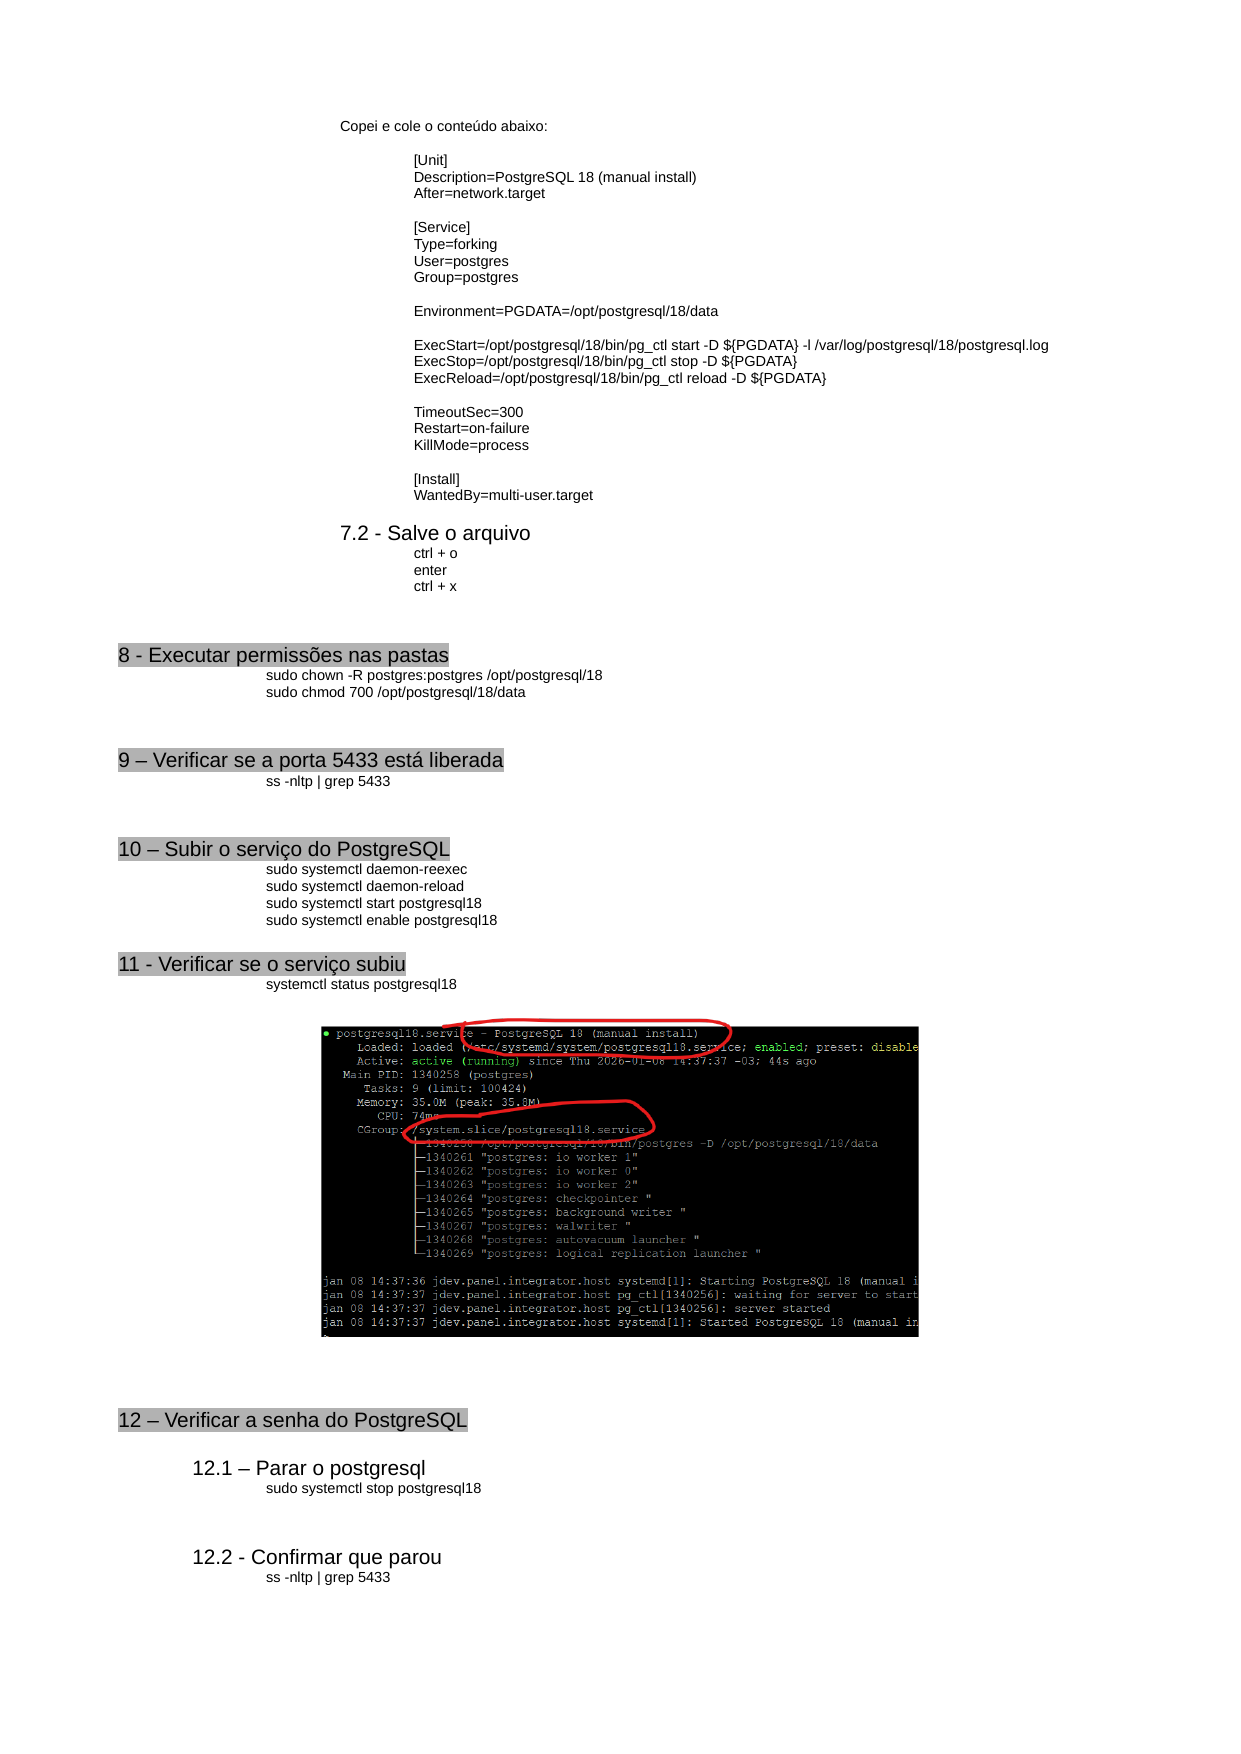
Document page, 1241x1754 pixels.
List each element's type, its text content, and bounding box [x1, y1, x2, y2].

text 12 – Verificar a senha do PostgreSQL [118, 1408, 1122, 1432]
text WantedBy=multi-user.target [413, 487, 1122, 504]
text sudo systemctl daemon-reload [266, 878, 1122, 894]
text ExecStop=/opt/postgresql/18/bin/pg_ctl stop -D ${PGDATA} [413, 353, 1122, 370]
text sudo systemctl daemon-reexec [266, 861, 1122, 878]
text User=postgres [413, 252, 1122, 269]
text enter [413, 561, 1122, 578]
text sudo chmod 700 /opt/postgresql/18/data [266, 683, 1122, 700]
picture [321, 1016, 919, 1337]
text 11 - Verificar se o serviço subiu [118, 952, 1122, 976]
text 9 – Verificar se a porta 5433 está liberada [118, 748, 1122, 772]
text ExecStart=/opt/postgresql/18/bin/pg_ctl start -D ${PGDATA} -l /var/log/postgresql/18/postgresql.log [413, 336, 1122, 353]
text ss -nltp | grep 5433 [266, 772, 1122, 789]
text After=network.target [413, 185, 1122, 202]
text ctrl + o [413, 544, 1122, 561]
text 8 - Executar permissões nas pastas [118, 643, 1122, 667]
text KillMode=process [413, 437, 1122, 453]
text Description=PostgreSQL 18 (manual install) [413, 168, 1122, 185]
text Restart=on-failure [413, 420, 1122, 437]
text [Unit] [413, 152, 1122, 168]
text ss -nltp | grep 5433 [266, 1569, 1122, 1586]
text ExecReload=/opt/postgresql/18/bin/pg_ctl reload -D ${PGDATA} [413, 370, 1122, 386]
text systemctl status postgresql18 [266, 976, 1122, 993]
text sudo systemctl start postgresql18 [266, 894, 1122, 911]
text sudo chown -R postgres:postgres /opt/postgresql/18 [266, 667, 1122, 683]
text Environment=PGDATA=/opt/postgresql/18/data [413, 303, 1122, 319]
text Group=postgres [413, 269, 1122, 286]
text ctrl + x [413, 578, 1122, 595]
text 12.1 – Parar o postgresql [192, 1456, 1122, 1480]
text [Service] [413, 219, 1122, 236]
text [Install] [413, 470, 1122, 487]
text sudo systemctl enable postgresql18 [266, 911, 1122, 928]
text sudo systemctl stop postgresql18 [266, 1480, 1122, 1497]
text 12.2 - Confirmar que parou [192, 1545, 1122, 1569]
text TimeoutSec=300 [413, 403, 1122, 420]
text 10 – Subir o serviço do PostgreSQL [118, 837, 1122, 861]
text Type=forking [413, 236, 1122, 252]
text Copei e cole o conteúdo abaixo: [340, 118, 1122, 135]
text 7.2 - Salve o arquivo [340, 521, 1122, 544]
